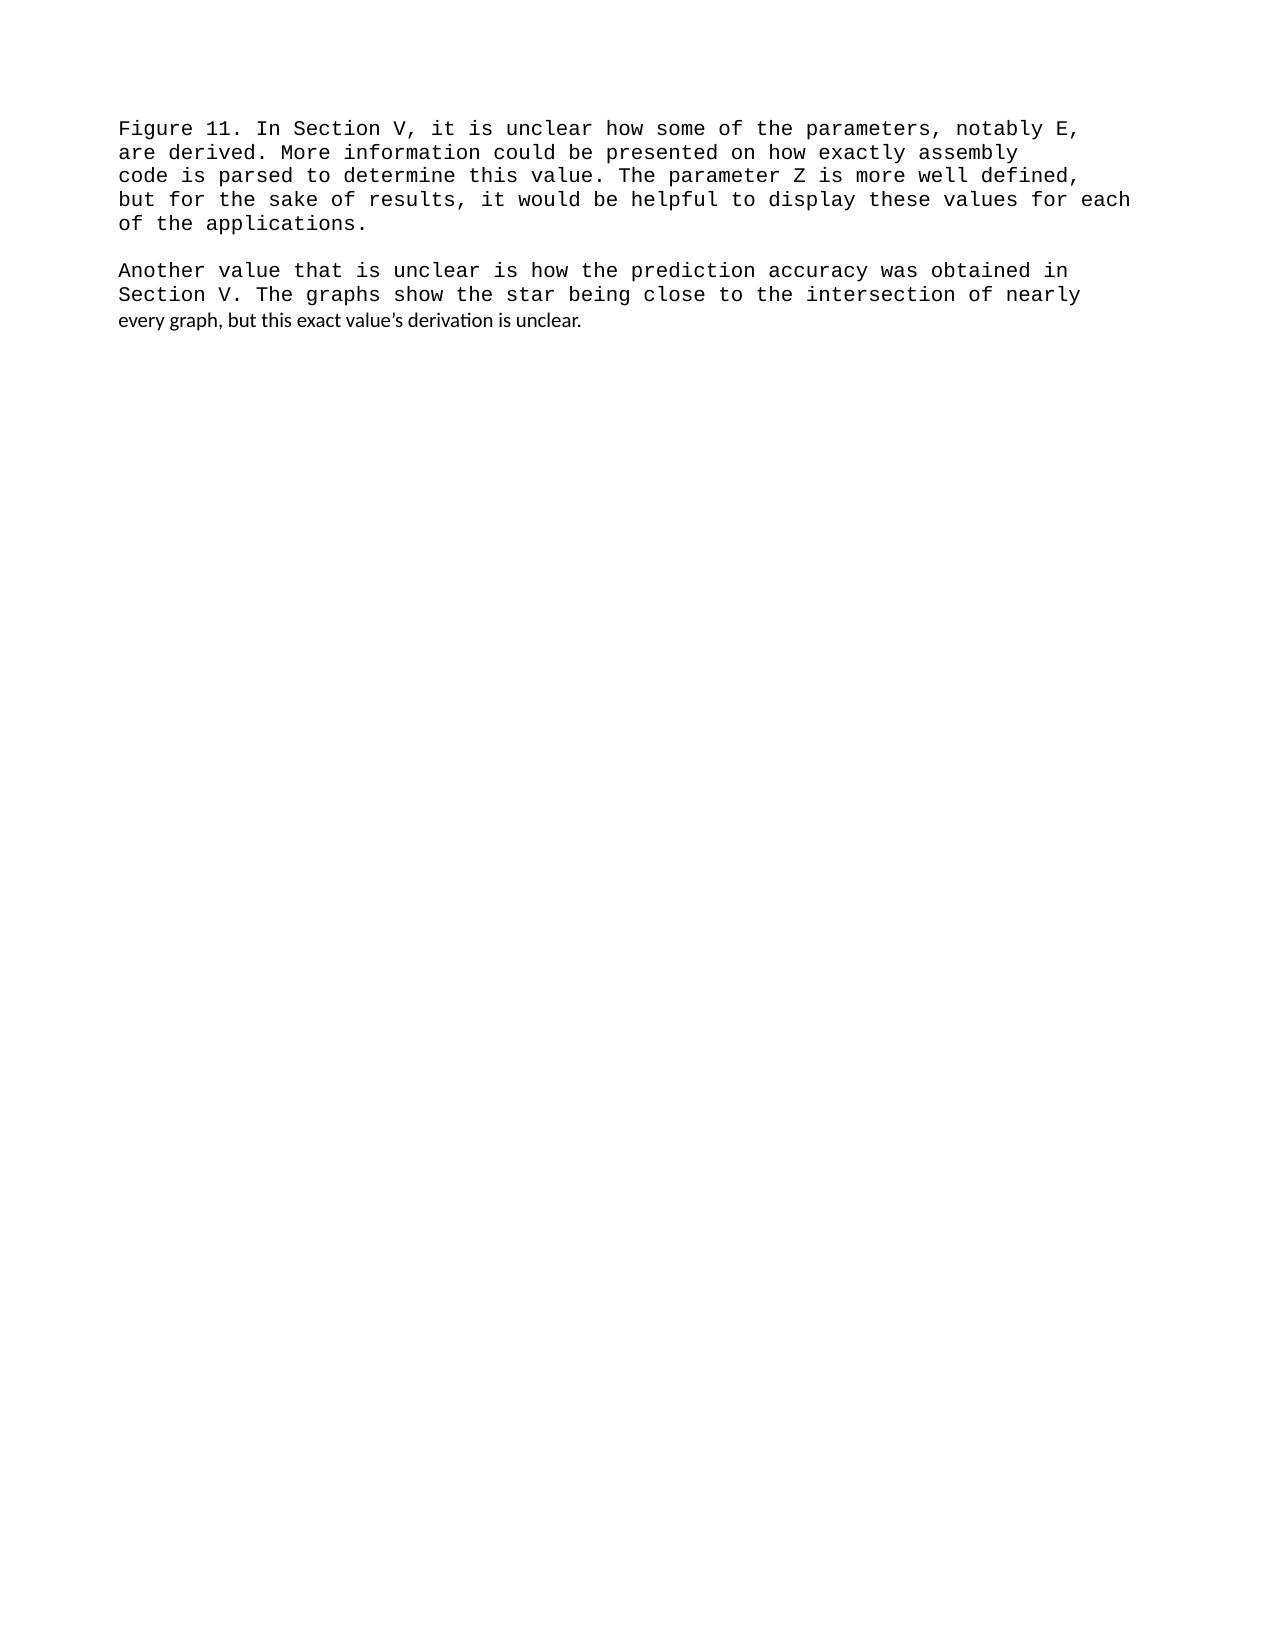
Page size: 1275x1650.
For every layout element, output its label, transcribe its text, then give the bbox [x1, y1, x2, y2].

text Another value that is unclear is how the prediction accuracy was obtained in [118, 260, 1157, 284]
text but for the sake of results, it would be helpful to display these values for each [118, 189, 1157, 213]
text are derived. More information could be presented on how exactly assembly [118, 142, 1157, 165]
text of the applications. [118, 213, 1157, 236]
text code is parsed to determine this value. The parameter Z is more well defined, [118, 165, 1157, 189]
text Figure 11. In Section V, it is unclear how some of the parameters, notably E, [118, 118, 1157, 142]
text Section V. The graphs show the star being close to the intersection of nearly [118, 284, 1157, 307]
text every graph, but this exact value’s derivation is unclear. [118, 307, 1157, 333]
